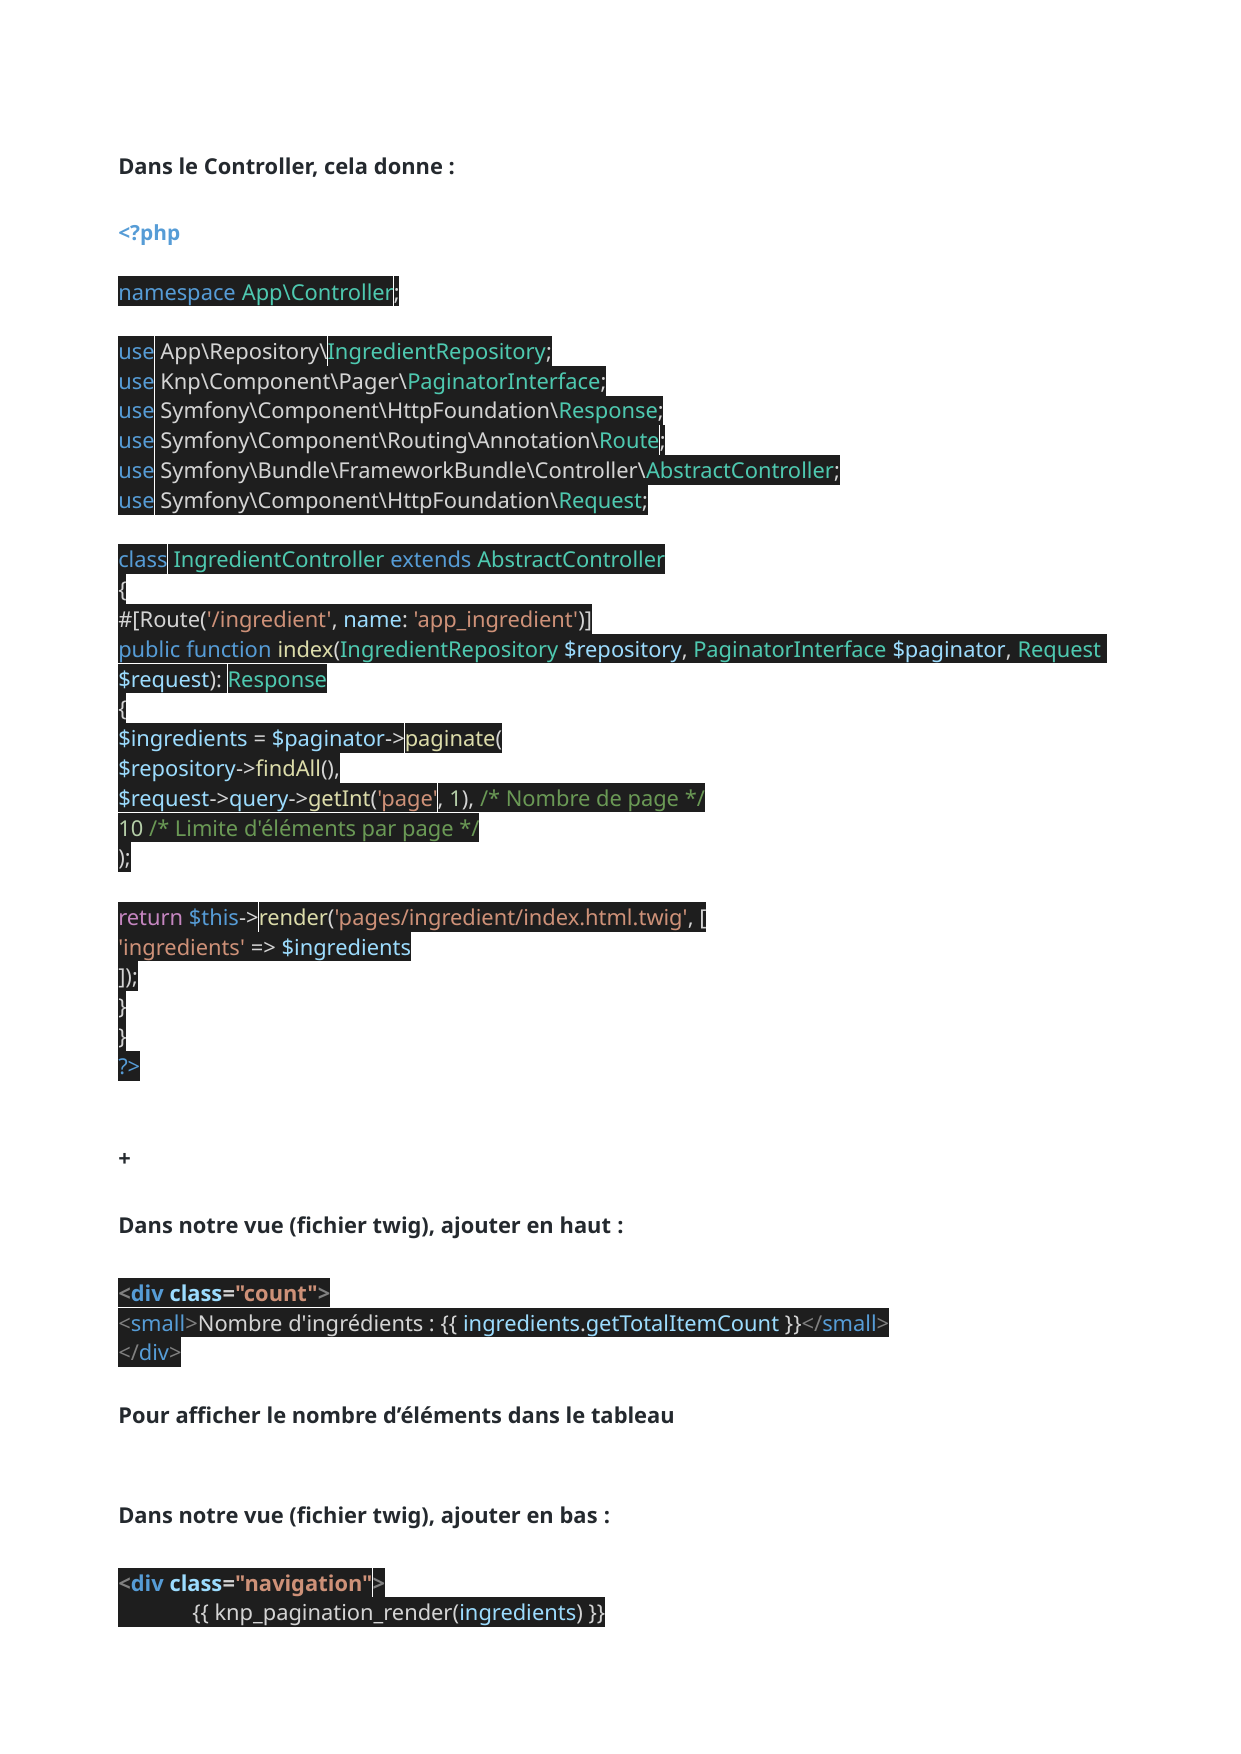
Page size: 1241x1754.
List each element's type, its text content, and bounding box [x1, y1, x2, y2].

text ?> [118, 1051, 1122, 1081]
text ]); [118, 961, 1122, 991]
text Dans notre vue (fichier twig), ajouter en haut : [118, 1211, 1122, 1240]
text 10 /* Limite d'éléments par page */ [118, 812, 1122, 842]
text use App\Repository\IngredientRepository; [118, 336, 1122, 366]
text { [118, 693, 1122, 723]
text namespace App\Controller; [118, 276, 1122, 306]
text } [118, 991, 1122, 1021]
text <div class="count"> [118, 1278, 1122, 1307]
text use Symfony\Component\HttpFoundation\Request; [118, 485, 1122, 515]
text Dans notre vue (fichier twig), ajouter en bas : [118, 1500, 1122, 1530]
text use Symfony\Component\Routing\Annotation\Route; [118, 425, 1122, 455]
text use Symfony\Component\HttpFoundation\Response; [118, 396, 1122, 425]
text { [118, 574, 1122, 604]
text $repository->findAll(), [118, 753, 1122, 783]
text #[Route('/ingredient', name: 'app_ingredient')] [118, 604, 1122, 634]
text <div class="navigation"> [118, 1567, 1122, 1597]
text $ingredients = $paginator->paginate( [118, 723, 1122, 753]
text {{ knp_pagination_render(ingredients) }} [118, 1597, 1122, 1627]
text Dans le Controller, cela donne : [118, 151, 1122, 181]
text Pour afficher le nombre d’éléments dans le tableau [118, 1400, 1122, 1430]
text $request->query->getInt('page', 1), /* Nombre de page */ [118, 783, 1122, 812]
text <small>Nombre d'ingrédients : {{ ingredients.getTotalItemCount }}</small> [118, 1307, 1122, 1337]
text public function index(IngredientRepository $repository, PaginatorInterface $paginator, Request $request): Response [118, 634, 1122, 693]
text class IngredientController extends AbstractController [118, 544, 1122, 574]
text </div> [118, 1337, 1122, 1367]
text use Symfony\Bundle\FrameworkBundle\Controller\AbstractController; [118, 455, 1122, 485]
text 'ingredients' => $ingredients [118, 932, 1122, 961]
text } [118, 1021, 1122, 1051]
text return $this->render('pages/ingredient/index.html.twig', [ [118, 902, 1122, 932]
text <?php [118, 218, 1122, 247]
text use Knp\Component\Pager\PaginatorInterface; [118, 366, 1122, 396]
text + [118, 1143, 1122, 1173]
text ); [118, 842, 1122, 872]
